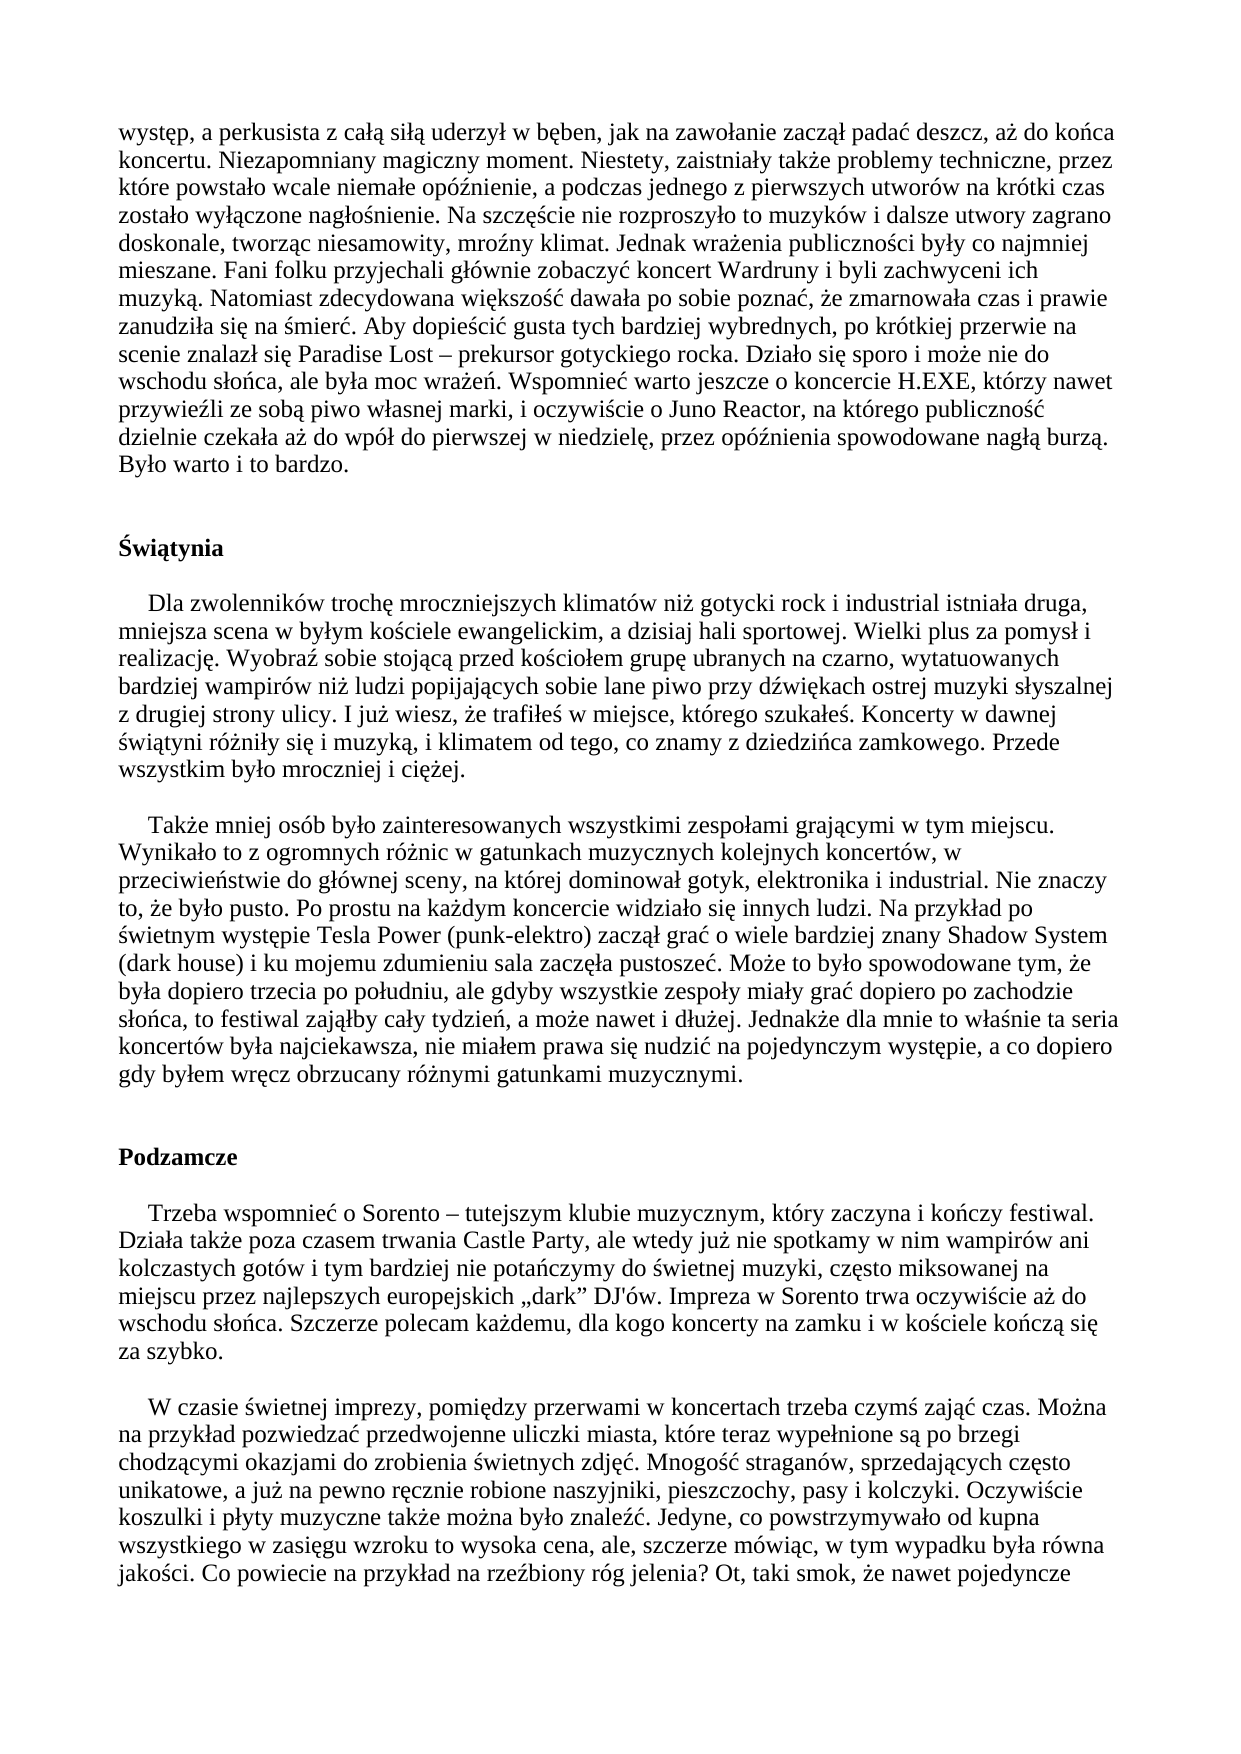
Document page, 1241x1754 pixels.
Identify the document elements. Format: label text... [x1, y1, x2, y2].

text występ, a perkusista z całą siłą uderzył w bęben, jak na zawołanie zaczął padać deszcz, aż do końca koncertu. Niezapomniany magiczny moment. Niestety, zaistniały także problemy techniczne, przez które powstało wcale niemałe opóźnienie, a podczas jednego z pierwszych utworów na krótki czas zostało wyłączone nagłośnienie. Na szczęście nie rozproszyło to muzyków i dalsze utwory zagrano doskonale, tworząc niesamowity, mroźny klimat. Jednak wrażenia publiczności były co najmniej mieszane. Fani folku przyjechali głównie zobaczyć koncert Wardruny i byli zachwyceni ich muzyką. Natomiast zdecydowana większość dawała po sobie poznać, że zmarnowała czas i prawie zanudziła się na śmierć. Aby dopieścić gusta tych bardziej wybrednych, po krótkiej przerwie na scenie znalazł się Paradise Lost – prekursor gotyckiego rocka. Działo się sporo i może nie do wschodu słońca, ale była moc wrażeń. Wspomnieć warto jeszcze o koncercie H.EXE, którzy nawet przywieźli ze sobą piwo własnej marki, i oczywiście o Juno Reactor, na którego publiczność dzielnie czekała aż do wpół do pierwszej w niedzielę, przez opóźnienia spowodowane nagłą burzą. Było warto i to bardzo. [118, 118, 1122, 478]
text Trzeba wspomnieć o Sorento – tutejszym klubie muzycznym, który zaczyna i kończy festiwal. Działa także poza czasem trwania Castle Party, ale wtedy już nie spotkamy w nim wampirów ani kolczastych gotów i tym bardziej nie potańczymy do świetnej muzyki, często miksowanej na miejscu przez najlepszych europejskich „dark” DJ'ów. Impreza w Sorento trwa oczywiście aż do wschodu słońca. Szczerze polecam każdemu, dla kogo koncerty na zamku i w kościele kończą się za szybko. [118, 1199, 1122, 1365]
text Świątynia [118, 534, 1122, 561]
text W czasie świetnej imprezy, pomiędzy przerwami w koncertach trzeba czymś zająć czas. Można na przykład pozwiedzać przedwojenne uliczki miasta, które teraz wypełnione są po brzegi chodzącymi okazjami do zrobienia świetnych zdjęć. Mnogość straganów, sprzedających często unikatowe, a już na pewno ręcznie robione naszyjniki, pieszczochy, pasy i kolczyki. Oczywiście koszulki i płyty muzyczne także można było znaleźć. Jedyne, co powstrzymywało od kupna wszystkiego w zasięgu wzroku to wysoka cena, ale, szczerze mówiąc, w tym wypadku była równa jakości. Co powiecie na przykład na rzeźbiony róg jelenia? Ot, taki smok, że nawet pojedyncze [118, 1393, 1122, 1587]
text Także mniej osób było zainteresowanych wszystkimi zespołami grającymi w tym miejscu. Wynikało to z ogromnych różnic w gatunkach muzycznych kolejnych koncertów, w przeciwieństwie do głównej sceny, na której dominował gotyk, elektronika i industrial. Nie znaczy to, że było pusto. Po prostu na każdym koncercie widziało się innych ludzi. Na przykład po świetnym występie Tesla Power (punk-elektro) zaczął grać o wiele bardziej znany Shadow System (dark house) i ku mojemu zdumieniu sala zaczęła pustoszeć. Może to było spowodowane tym, że była dopiero trzecia po południu, ale gdyby wszystkie zespoły miały grać dopiero po zachodzie słońca, to festiwal zająłby cały tydzień, a może nawet i dłużej. Jednakże dla mnie to właśnie ta seria koncertów była najciekawsza, nie miałem prawa się nudzić na pojedynczym występie, a co dopiero gdy byłem wręcz obrzucany różnymi gatunkami muzycznymi. [118, 811, 1122, 1088]
text Dla zwolenników trochę mroczniejszych klimatów niż gotycki rock i industrial istniała druga, mniejsza scena w byłym kościele ewangelickim, a dzisiaj hali sportowej. Wielki plus za pomysł i realizację. Wyobraź sobie stojącą przed kościołem grupę ubranych na czarno, wytatuowanych bardziej wampirów niż ludzi popijających sobie lane piwo przy dźwiękach ostrej muzyki słyszalnej z drugiej strony ulicy. I już wiesz, że trafiłeś w miejsce, którego szukałeś. Koncerty w dawnej świątyni różniły się i muzyką, i klimatem od tego, co znamy z dziedzińca zamkowego. Przede wszystkim było mroczniej i ciężej. [118, 589, 1122, 783]
text Podzamcze [118, 1143, 1122, 1171]
